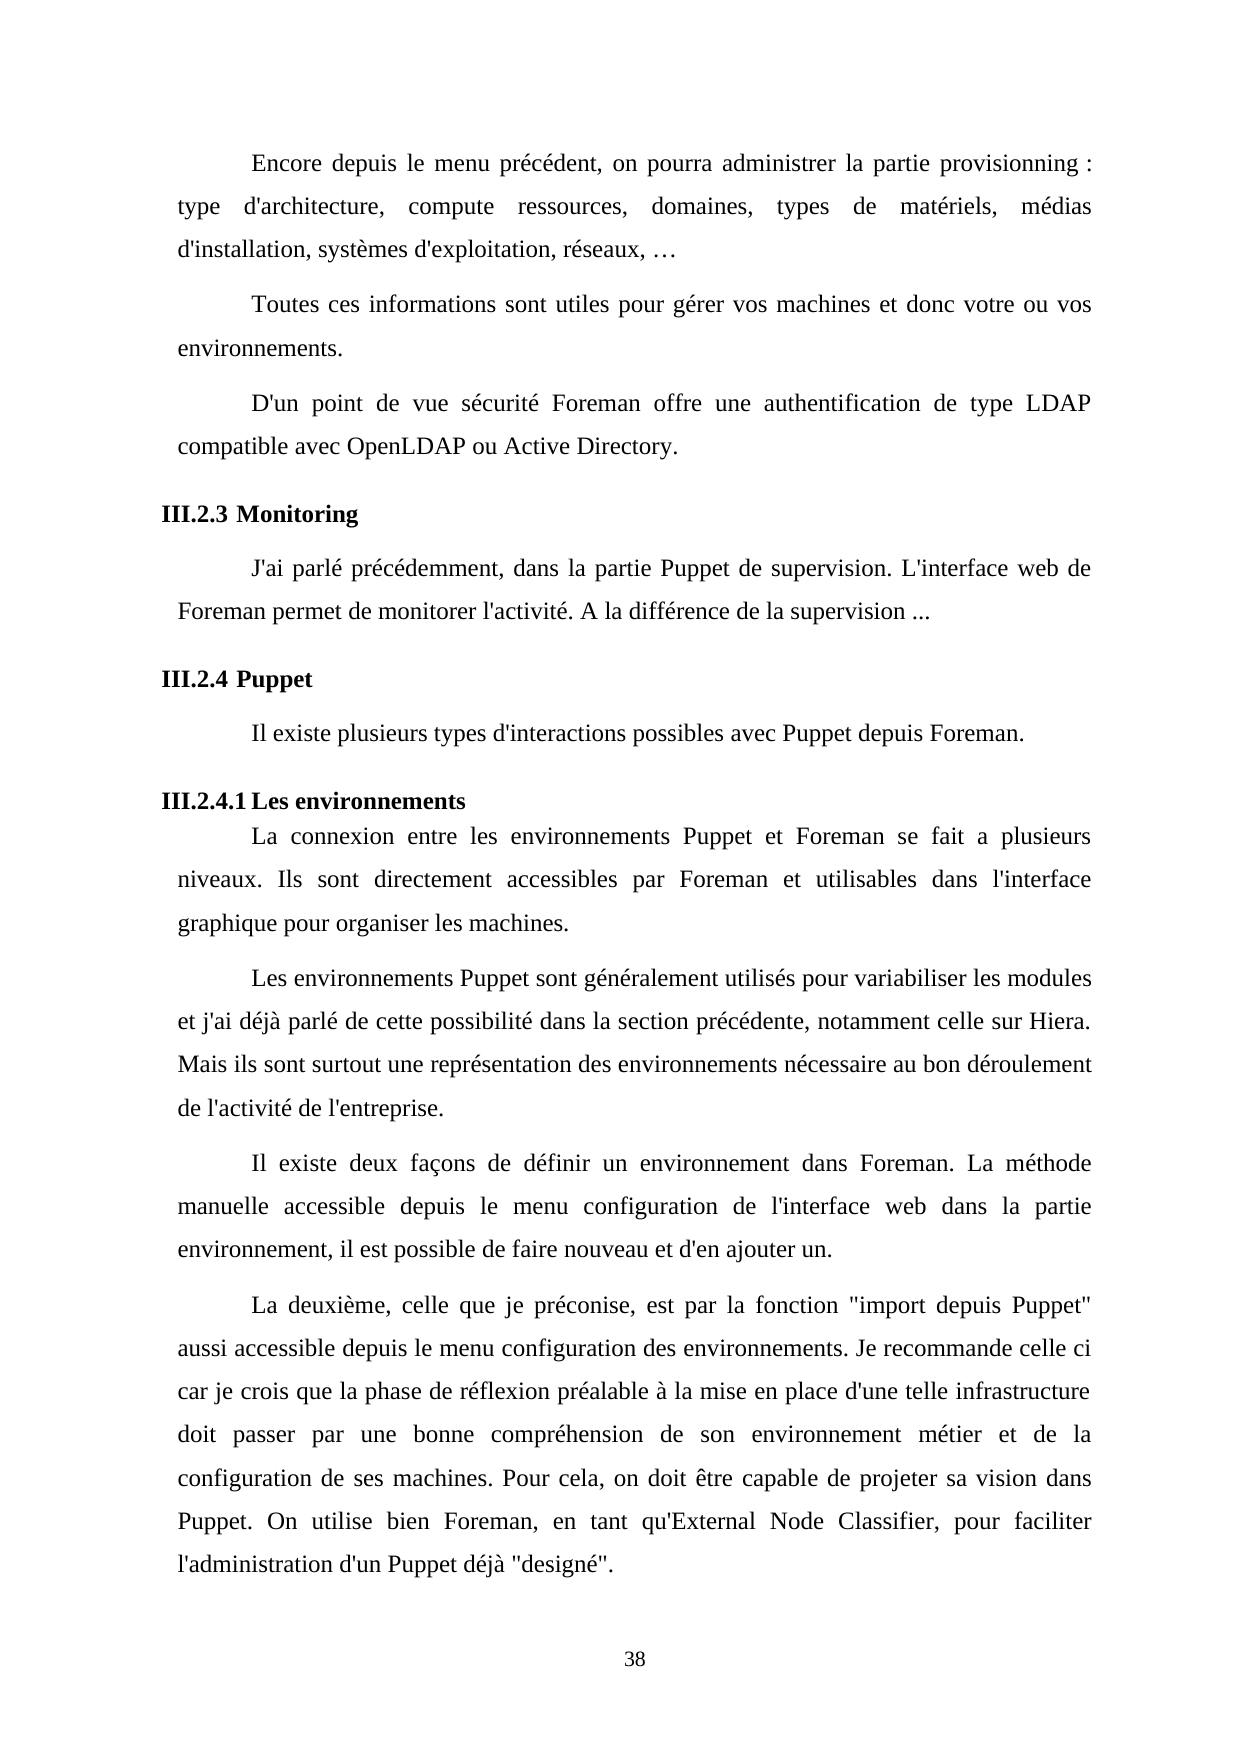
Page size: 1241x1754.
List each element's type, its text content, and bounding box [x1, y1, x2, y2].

text Encore depuis le menu précédent, on pourra administrer la partie provisionning : type d'architecture, compute ressources, domaines, types de matériels, médias d'installation, systèmes d'exploitation, réseaux, … [177, 148, 1092, 263]
text Toutes ces informations sont utiles pour gérer vos machines et donc votre ou vos environnements. [177, 289, 1092, 361]
text La connexion entre les environnements Puppet et Foreman se fait a plusieurs niveaux. Ils sont directement accessibles par Foreman et utilisables dans l'interface graphique pour organiser les machines. [177, 821, 1092, 936]
text Les environnements Puppet sont généralement utilisés pour variabiliser les modules et j'ai déjà parlé de cette possibilité dans la section précédente, notamment celle sur Hiera. Mais ils sont surtout une représentation des environnements nécessaire au bon déroulement de l'activité de l'entreprise. [177, 963, 1092, 1121]
text Il existe deux façons de définir un environnement dans Foreman. La méthode manuelle accessible depuis le menu configuration de l'interface web dans la partie environnement, il est possible de faire nouveau et d'en ajouter un. [177, 1148, 1092, 1263]
subtitle Puppet [161, 664, 1092, 693]
subtitle Les environnements [161, 786, 1092, 815]
text J'ai parlé précédemment, dans la partie Puppet de supervision. L'interface web de Foreman permet de monitorer l'activité. A la différence de la supervision ... [177, 553, 1092, 625]
text D'un point de vue sécurité Foreman offre une authentification de type LDAP compatible avec OpenLDAP ou Active Directory. [177, 388, 1092, 460]
text Il existe plusieurs types d'interactions possibles avec Puppet depuis Foreman. [177, 718, 1092, 747]
text La deuxième, celle que je préconise, est par la fonction "import depuis Puppet" aussi accessible depuis le menu configuration des environnements. Je recommande celle ci car je crois que la phase de réflexion préalable à la mise en place d'une telle infrastructure doit passer par une bonne compréhension de son environnement métier et de la configuration de ses machines. Pour cela, on doit être capable de projeter sa vision dans Puppet. On utilise bien Foreman, en tant qu'External Node Classifier, pour faciliter l'administration d'un Puppet déjà "designé". [177, 1290, 1092, 1578]
subtitle Monitoring [161, 499, 1092, 528]
